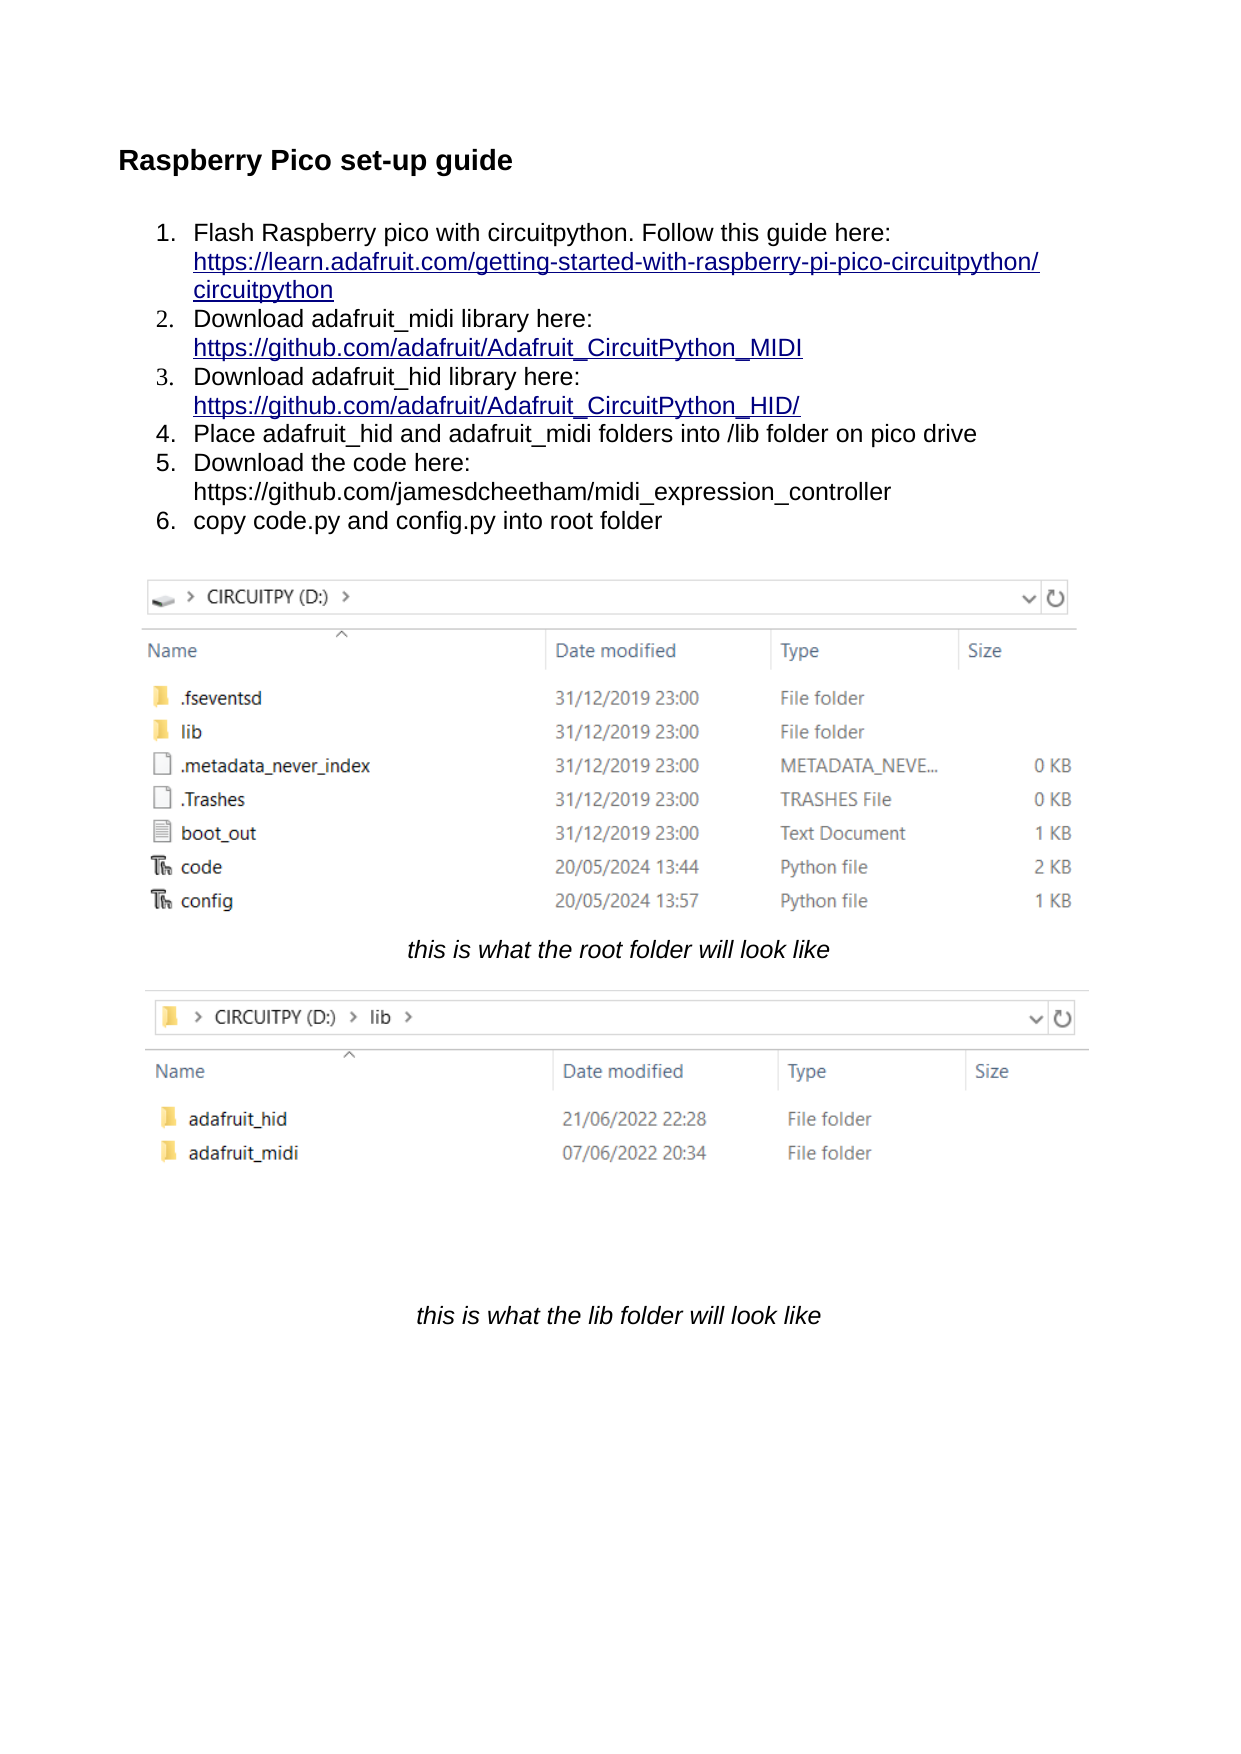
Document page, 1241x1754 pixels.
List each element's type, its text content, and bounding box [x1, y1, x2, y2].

text this is what the lib folder will look like [118, 1301, 1122, 1329]
subtitle Raspberry Pico set-up guide [118, 143, 1122, 177]
list Place adafruit_hid and adafruit_midi folders into /lib folder on pico drive [156, 419, 1122, 448]
picture [145, 990, 1089, 1244]
list https://learn.adafruit.com/getting-started-with-raspberry-pi-pico-circuitpython/circuitpython [156, 247, 1122, 304]
text this is what the root folder will look like [118, 563, 1122, 964]
picture [141, 576, 1077, 935]
list copy code.py and config.py into root folder [156, 506, 1122, 534]
list Download adafruit_hid library here: https://github.com/adafruit/Adafruit_CircuitPython_HID/ [156, 362, 1122, 419]
list Download adafruit_midi library here: https://github.com/adafruit/Adafruit_CircuitPython_MIDI [156, 304, 1122, 362]
list Download the code here: https://github.com/jamesdcheetham/midi_expression_controller [156, 448, 1122, 506]
list Flash Raspberry pico with circuitpython. Follow this guide here: [156, 218, 1122, 247]
